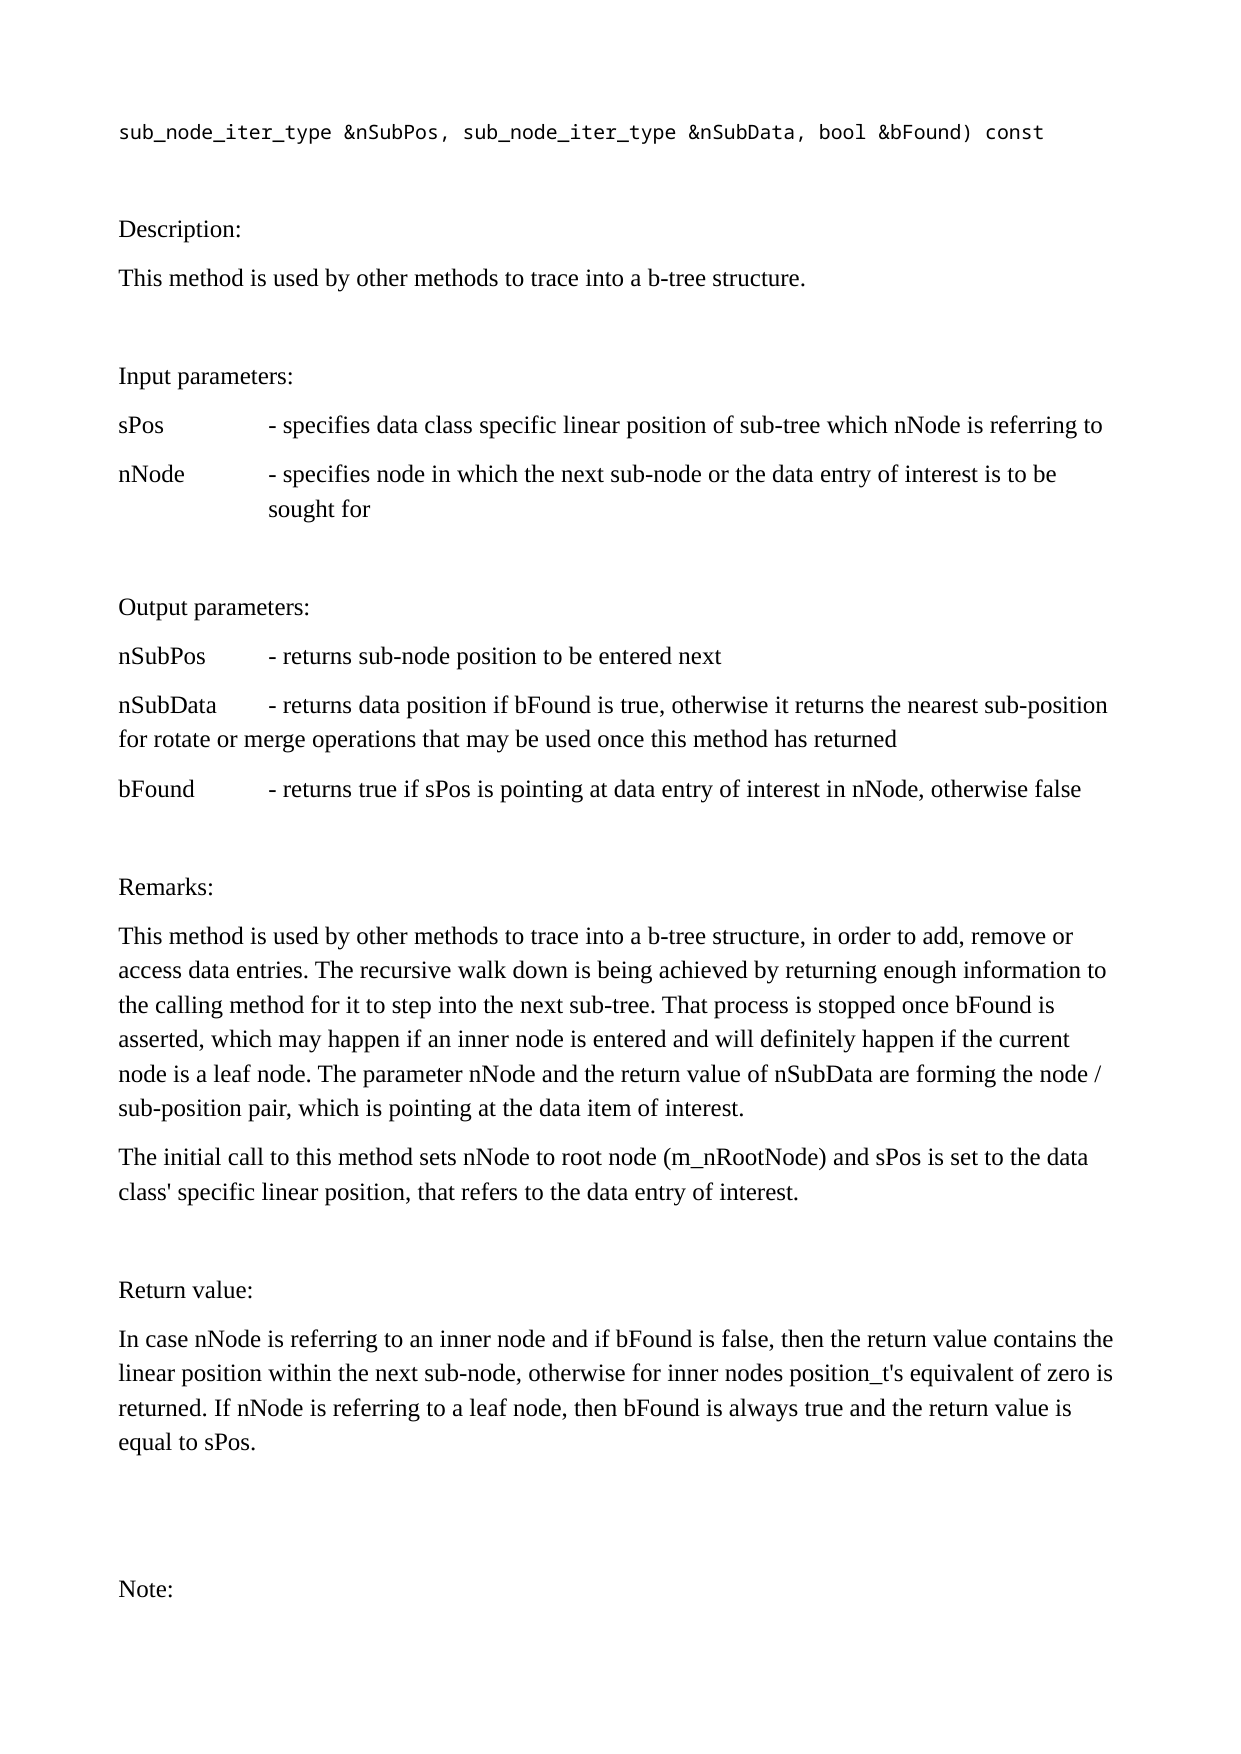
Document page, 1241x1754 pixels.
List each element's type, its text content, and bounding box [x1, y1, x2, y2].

text Note: [118, 1574, 1122, 1603]
text Input parameters: [118, 361, 1122, 390]
text The initial call to this method sets nNode to root node (m_nRootNode) and sPos is set to the data class' specific linear position, that refers to the data entry of interest. [118, 1142, 1122, 1206]
text Description: [118, 214, 1122, 243]
text Return value: [118, 1275, 1122, 1304]
text This method is used by other methods to trace into a b-tree structure, in order to add, remove or access data entries. The recursive walk down is being achieved by returning enough information to the calling method for it to step into the next sub-tree. That process is stopped once bFound is asserted, which may happen if an inner node is entered and will definitely happen if the current node is a leaf node. The parameter nNode and the return value of nSubData are forming the node / sub-position pair, which is pointing at the data item of interest. [118, 921, 1122, 1122]
text Remarks: [118, 872, 1122, 901]
text In case nNode is referring to an inner node and if bFound is false, then the return value contains the linear position within the next sub-node, otherwise for inner nodes position_t's equivalent of zero is returned. If nNode is referring to a leaf node, then bFound is always true and the return value is equal to sPos. [118, 1324, 1122, 1456]
text bFound - returns true if sPos is pointing at data entry of interest in nNode, otherwise false [118, 774, 1122, 802]
text nSubData - returns data position if bFound is true, otherwise it returns the nearest sub-position for rotate or merge operations that may be used once this method has returned [118, 690, 1122, 753]
text Output parameters: [118, 592, 1122, 621]
text sPos - specifies data class specific linear position of sub-tree which nNode is referring to [118, 410, 1122, 439]
text This method is used by other methods to trace into a b-tree structure. [118, 263, 1122, 292]
text nNode - specifies node in which the next sub-node or the data entry of interest is to be sought for [118, 459, 1122, 523]
text nSubPos - returns sub-node position to be entered next [118, 641, 1122, 670]
text sub_node_iter_type &nSubPos, sub_node_iter_type &nSubData, bool &bFound) const [118, 118, 1122, 145]
